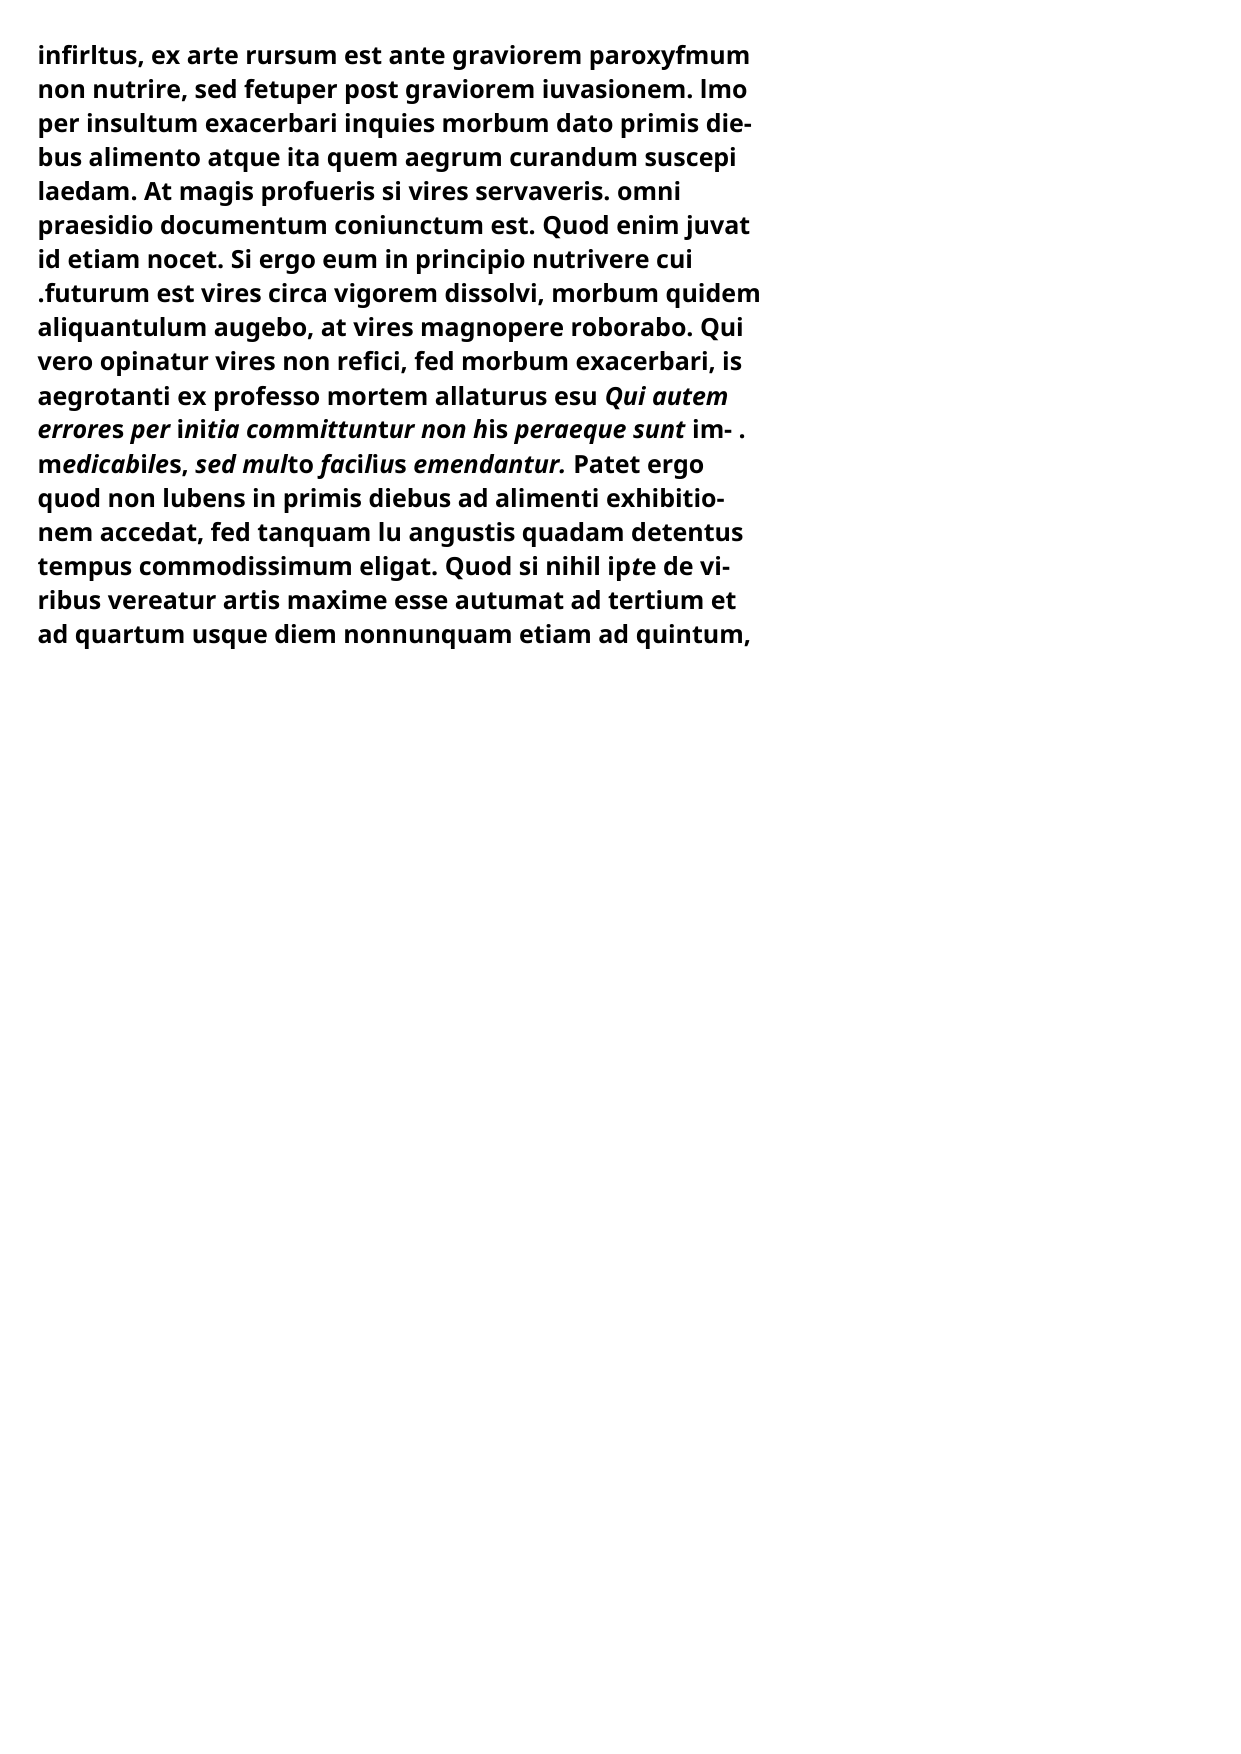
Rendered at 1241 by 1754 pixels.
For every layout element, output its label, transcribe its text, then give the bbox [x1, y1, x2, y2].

text infirltus, ex arte rursum est ante graviorem paroxyfmum non nutrire, sed fetuper post graviorem iuvasionem. lmo per insultum exacerbari inquies morbum dato primis die- bus alimento atque ita quem aegrum curandum suscepi laedam. At magis profueris si vires servaveris. omni praesidio documentum coniunctum est. Quod enim juvat id etiam nocet. Si ergo eum in principio nutrivere cui .futurum est vires circa vigorem dissolvi, morbum quidem aliquantulum augebo, at vires magnopere roborabo. Qui vero opinatur vires non refici, fed morbum exacerbari, is aegrotanti ex professo mortem allaturus esu Qui autem errores per initia committuntur non his peraeque sunt im- . medicabiles, sed multo facilius emendantur. Patet ergo quod non lubens in primis diebus ad alimenti exhibitio- nem accedat, fed tanquam lu angustis quadam detentus tempus commodissimum eligat. Quod si nihil ipte de vi- ribus vereatur artis maxime esse autumat ad tertium et ad quartum usque diem nonnunquam etiam ad quintum, [37, 37, 1203, 651]
